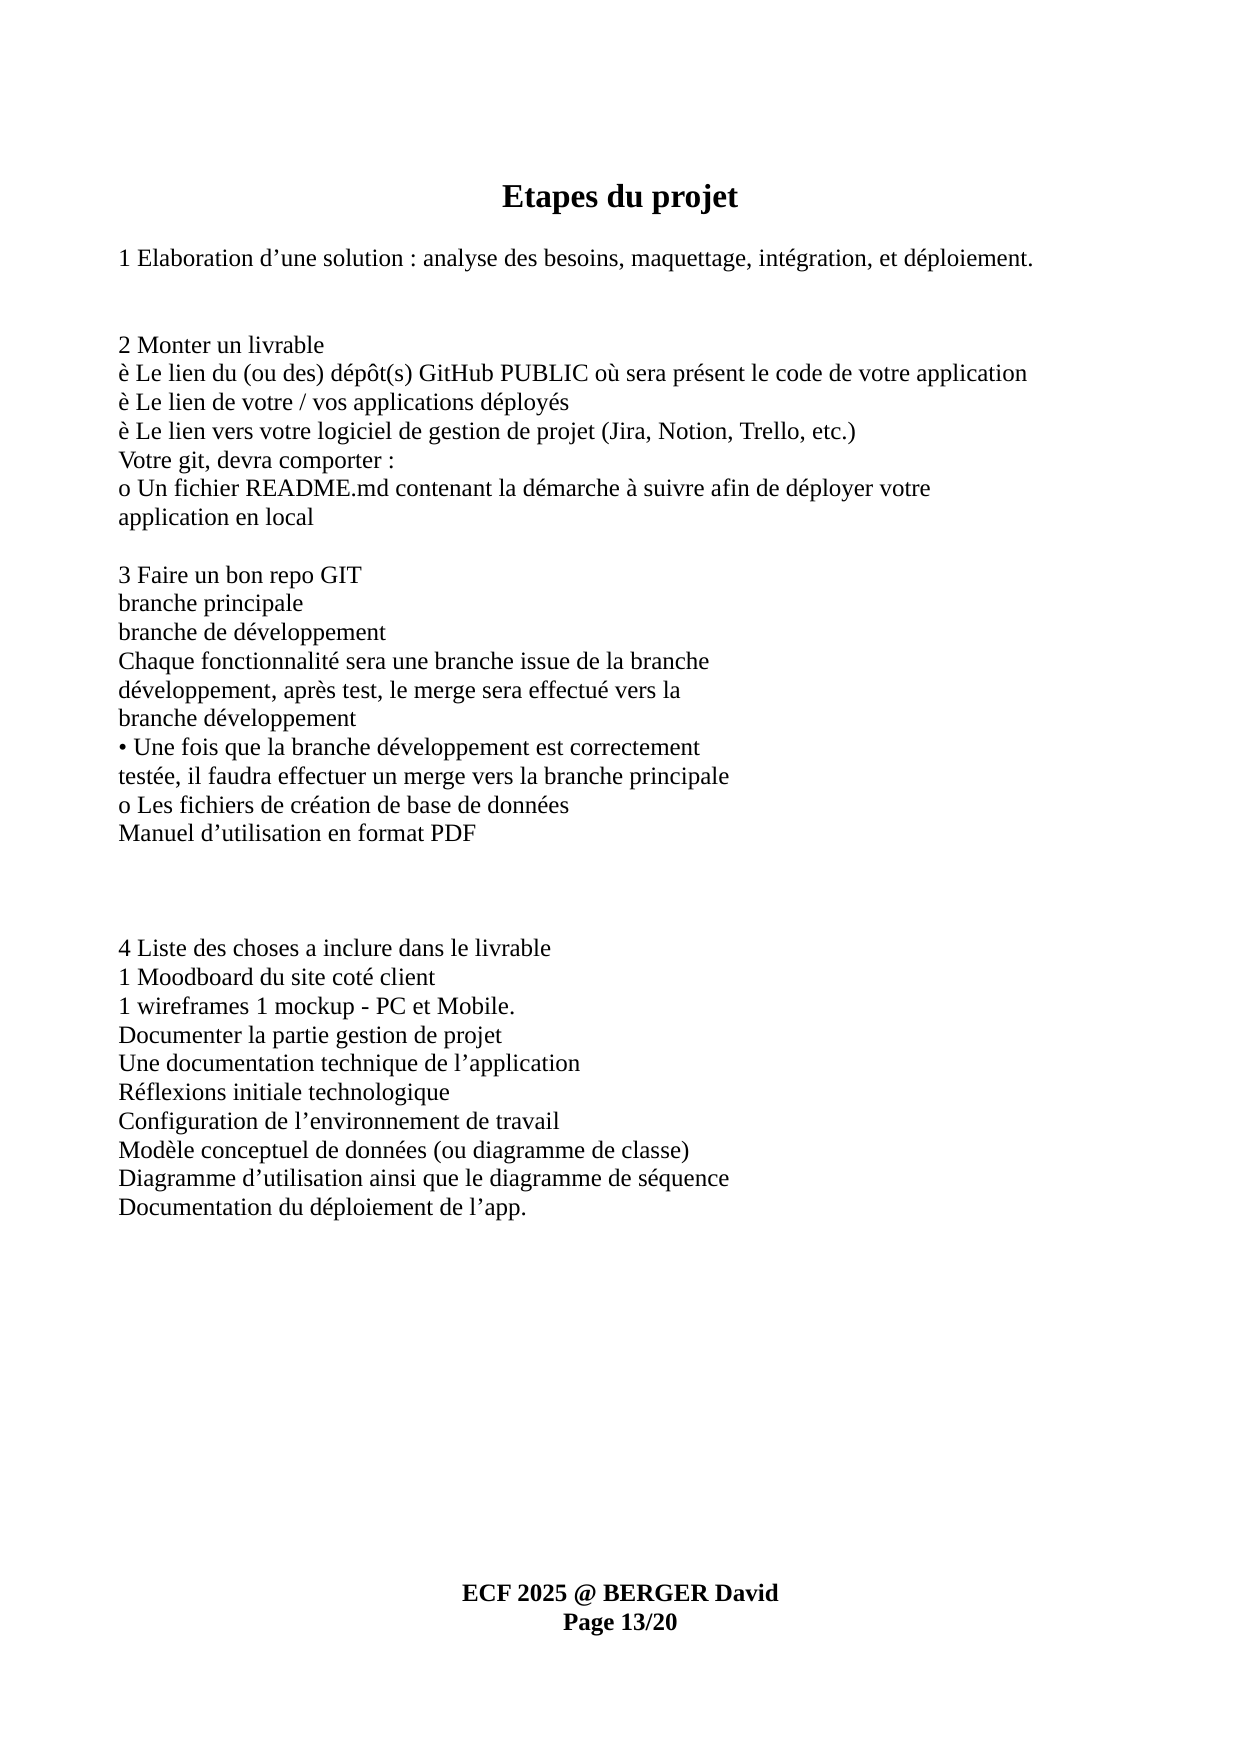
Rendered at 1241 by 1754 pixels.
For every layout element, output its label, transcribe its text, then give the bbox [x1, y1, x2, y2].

text développement, après test, le merge sera effectué vers la [118, 675, 1122, 703]
text Configuration de l’environnement de travail [118, 1106, 1122, 1135]
text branche principale [118, 588, 1122, 617]
text Votre git, devra comporter : [118, 445, 1122, 473]
text o Un fichier README.md contenant la démarche à suivre afin de déployer votre [118, 473, 1122, 502]
text 4 Liste des choses a inclure dans le livrable [118, 933, 1122, 962]
text è Le lien de votre / vos applications déployés [118, 387, 1122, 416]
text • Une fois que la branche développement est correctement [118, 732, 1122, 761]
text Réflexions initiale technologique [118, 1077, 1122, 1106]
text Modèle conceptuel de données (ou diagramme de classe) [118, 1135, 1122, 1163]
text application en local [118, 502, 1122, 531]
text o Les fichiers de création de base de données [118, 790, 1122, 818]
text Chaque fonctionnalité sera une branche issue de la branche [118, 646, 1122, 675]
text Etapes du projet [118, 176, 1122, 215]
text branche développement [118, 703, 1122, 732]
text testée, il faudra effectuer un merge vers la branche principale [118, 761, 1122, 790]
text 1 Elaboration d’une solution : analyse des besoins, maquettage, intégration, et déploiement. [118, 243, 1122, 272]
text Une documentation technique de l’application [118, 1048, 1122, 1077]
text è Le lien du (ou des) dépôt(s) GitHub PUBLIC où sera présent le code de votre application [118, 358, 1122, 387]
text Manuel d’utilisation en format PDF [118, 818, 1122, 847]
text branche de développement [118, 617, 1122, 646]
text Diagramme d’utilisation ainsi que le diagramme de séquence [118, 1163, 1122, 1192]
text Documentation du déploiement de l’app. [118, 1192, 1122, 1250]
text 1 Moodboard du site coté client [118, 962, 1122, 991]
text 3 Faire un bon repo GIT [118, 560, 1122, 588]
text 2 Monter un livrable [118, 330, 1122, 358]
text 1 wireframes 1 mockup - PC et Mobile. [118, 991, 1122, 1020]
text Documenter la partie gestion de projet [118, 1020, 1122, 1048]
text è Le lien vers votre logiciel de gestion de projet (Jira, Notion, Trello, etc.) [118, 416, 1122, 445]
